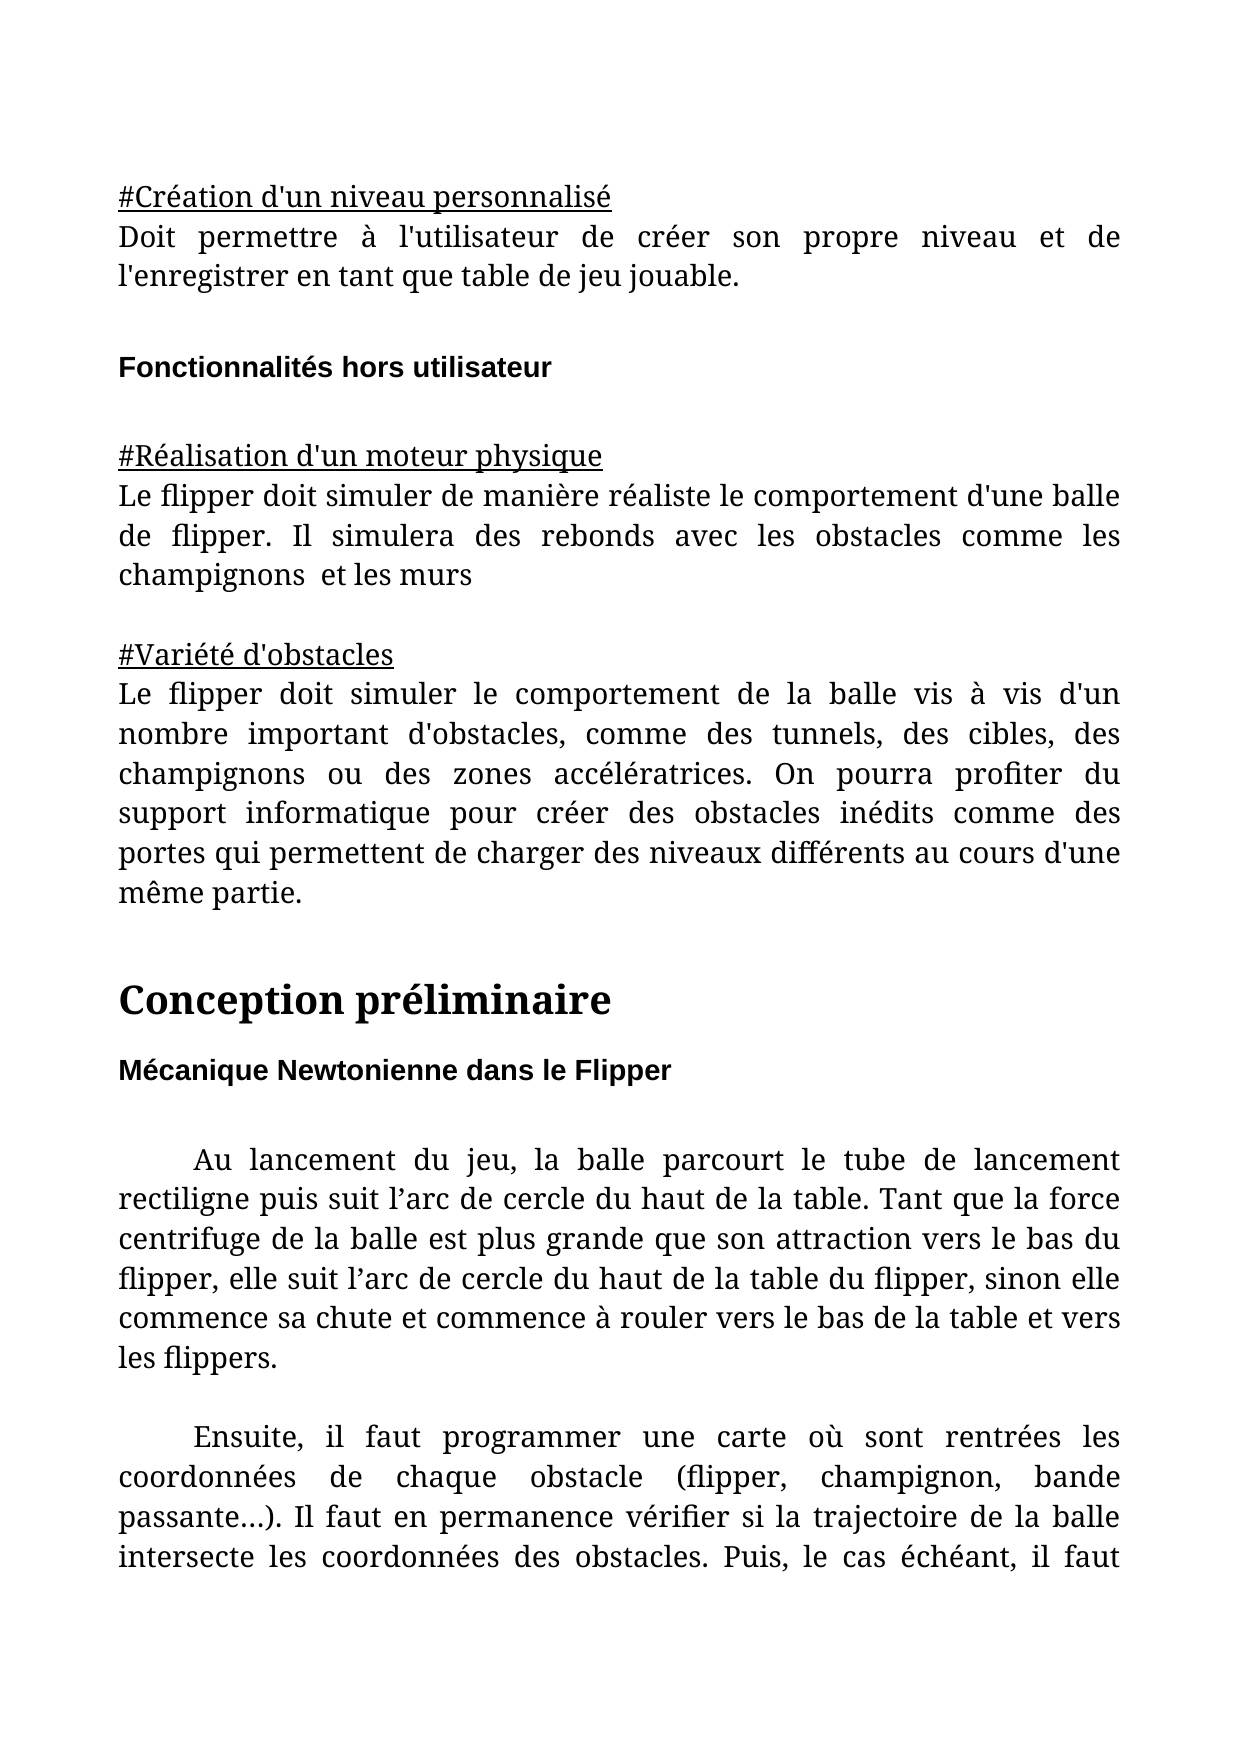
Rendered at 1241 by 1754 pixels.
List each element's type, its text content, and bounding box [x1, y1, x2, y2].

text #Réalisation d'un moteur physique [118, 435, 1122, 475]
text Le flipper doit simuler le comportement de la balle vis à vis d'un nombre important d'obstacles, comme des tunnels, des cibles, des champignons ou des zones accélératrices. On pourra profiter du support informatique pour créer des obstacles inédits comme des portes qui permettent de charger des niveaux différents au cours d'une même partie. [118, 673, 1122, 912]
subtitle Conception préliminaire [118, 972, 1122, 1026]
text Le flipper doit simuler de manière réaliste le comportement d'une balle de flipper. Il simulera des rebonds avec les obstacles comme les champignons et les murs [118, 475, 1122, 594]
text #Création d'un niveau personnalisé [118, 176, 1122, 216]
text Doit permettre à l'utilisateur de créer son propre niveau et de l'enregistrer en tant que table de jeu jouable. [118, 216, 1122, 295]
text Au lancement du jeu, la balle parcourt le tube de lancement rectiligne puis suit l’arc de cercle du haut de la table. Tant que la force centrifuge de la balle est plus grande que son attraction vers le bas du flipper, elle suit l’arc de cercle du haut de la table du flipper, sinon elle commence sa chute et commence à rouler vers le bas de la table et vers les flippers. [118, 1139, 1122, 1377]
subtitle Fonctionnalités hors utilisateur [118, 350, 1122, 383]
text Ensuite, il faut programmer une carte où sont rentrées les coordonnées de chaque obstacle (flipper, champignon, bande passante…). Il faut en permanence vérifier si la trajectoire de la balle intersecte les coordonnées des obstacles. Puis, le cas échéant, il faut [118, 1417, 1122, 1576]
subtitle Mécanique Newtonienne dans le Flipper [118, 1053, 1122, 1087]
text #Variété d'obstacles [118, 634, 1122, 673]
